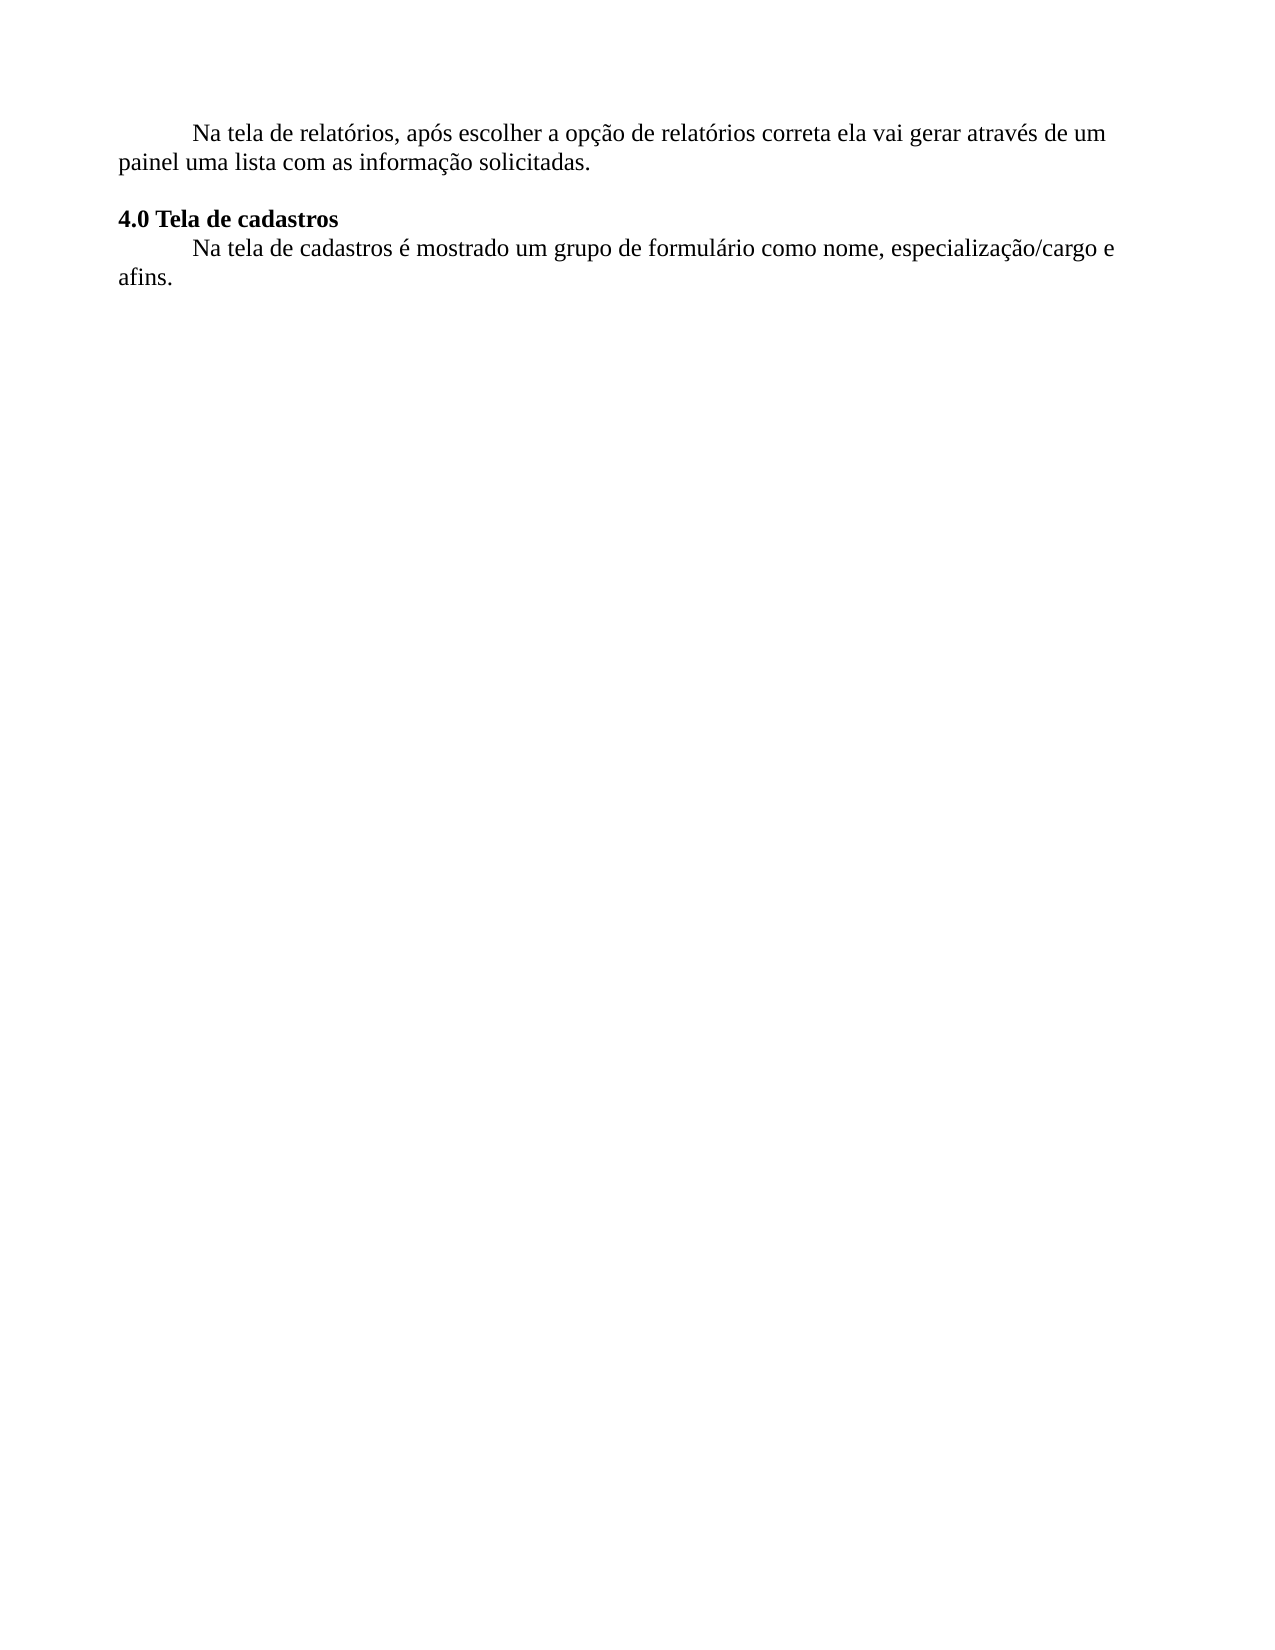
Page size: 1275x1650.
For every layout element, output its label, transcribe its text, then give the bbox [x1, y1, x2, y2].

text Na tela de cadastros é mostrado um grupo de formulário como nome, especialização/cargo e afins. [118, 233, 1157, 291]
text 4.0 Tela de cadastros [118, 204, 1157, 233]
text Na tela de relatórios, após escolher a opção de relatórios correta ela vai gerar através de um painel uma lista com as informação solicitadas. [118, 118, 1157, 176]
